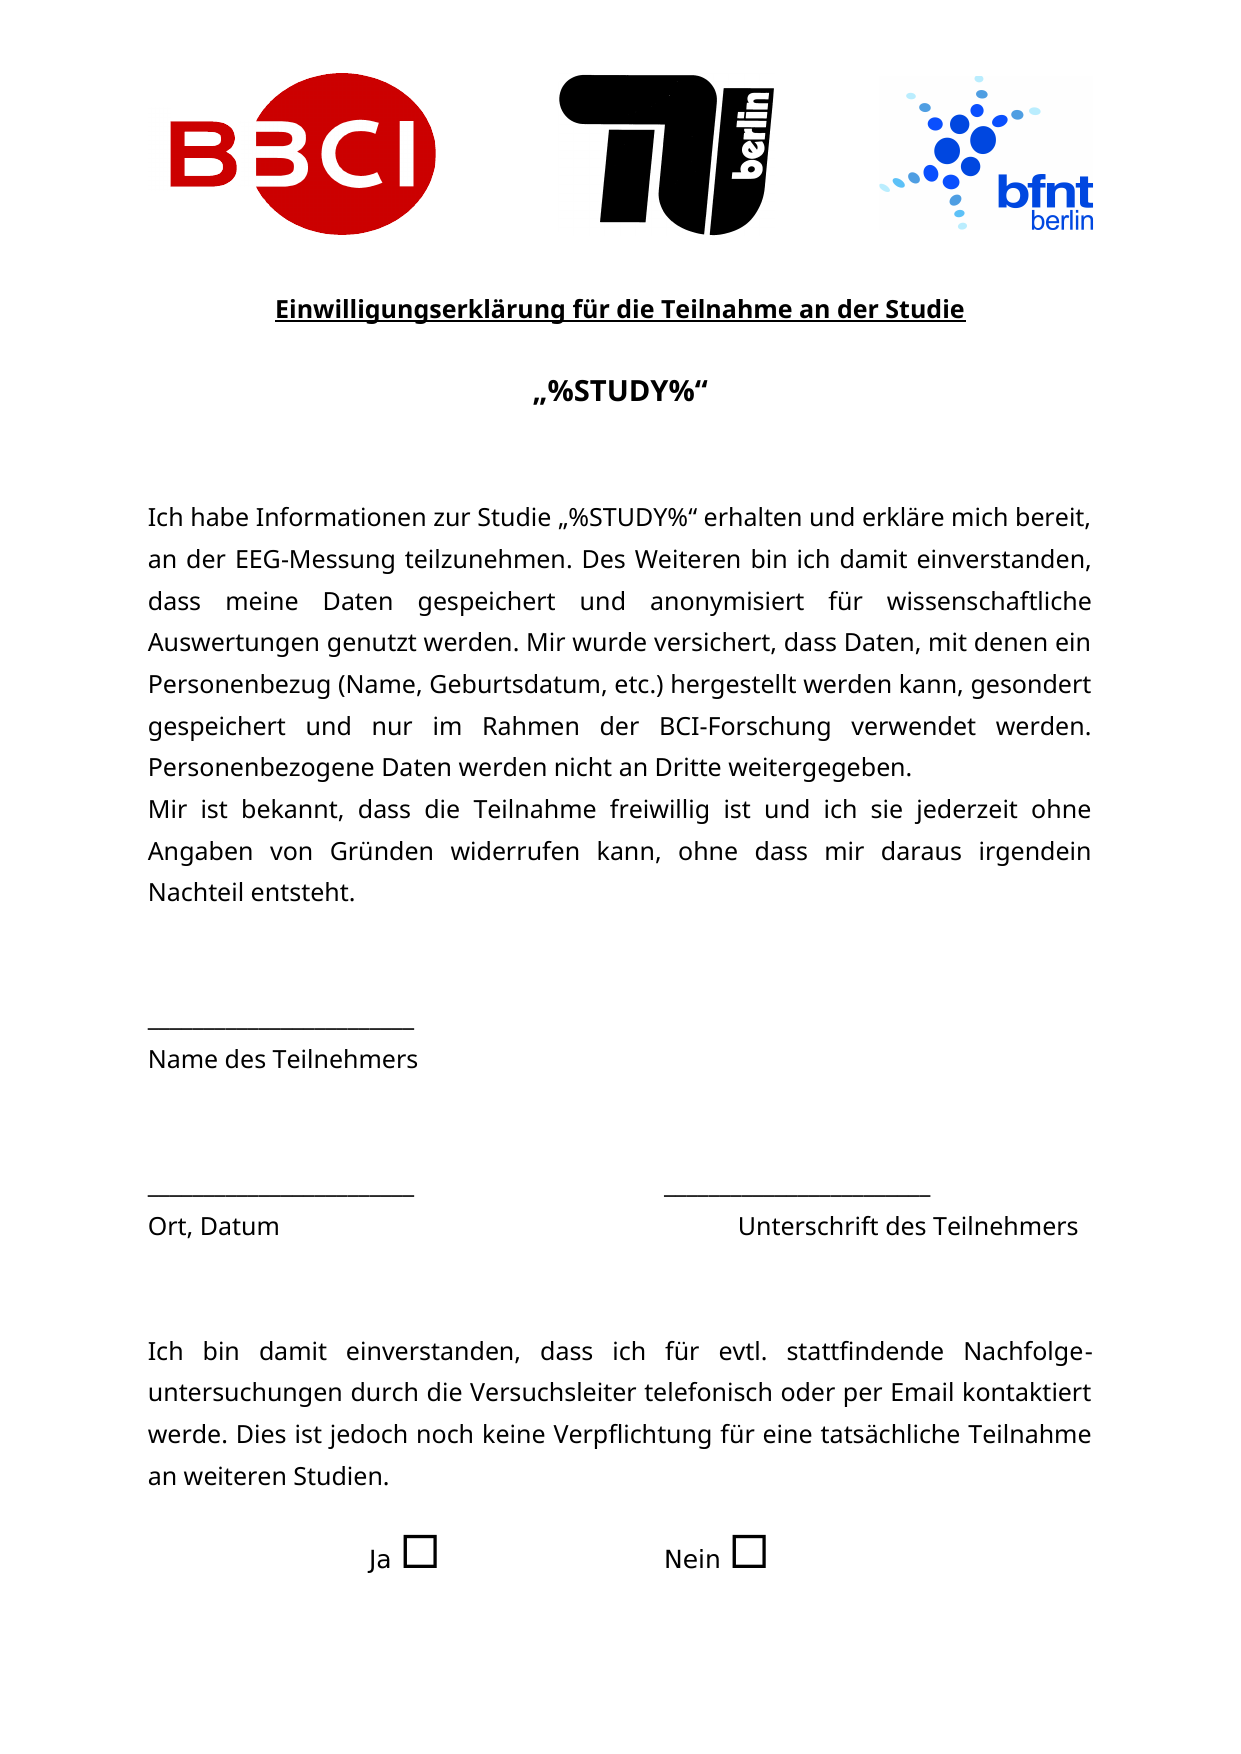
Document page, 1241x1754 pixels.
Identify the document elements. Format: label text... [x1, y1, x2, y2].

picture [558, 73, 775, 236]
text Ich bin damit einverstanden, dass ich für evtl. stattfindende Nachfolge­untersuchungen durch die Versuchsleiter telefonisch oder per Email kontaktiert werde. Dies ist jedoch noch keine Verpflichtung für eine tatsächliche Teilnahme an weiteren Studien. [148, 1327, 1092, 1493]
text ________________________ ________________________ [148, 1160, 1092, 1202]
text Mir ist bekannt, dass die Teilnahme freiwillig ist und ich sie jederzeit ohne Angaben von Gründen widerrufen kann, ohne dass mir daraus irgendein Nachteil entsteht. [148, 785, 1092, 910]
picture [147, 73, 436, 235]
text „%STUDY%“ [148, 368, 1092, 410]
text ________________________ [148, 993, 1092, 1035]
text Ich habe Informationen zur Studie „%STUDY%“ erhalten und erkläre mich bereit, an der EEG-Messung teilzunehmen. Des Weiteren bin ich damit einverstanden, dass meine Daten gespeichert und anonymisiert für wissenschaftliche Auswertungen genutzt werden. Mir wurde versichert, dass Daten, mit denen ein Personenbezug (Name, Geburtsdatum, etc.) hergestellt werden kann, gesondert gespeichert und nur im Rahmen der BCI-Forschung verwendet werden. Personenbezogene Daten werden nicht an Dritte weitergegeben. [148, 493, 1092, 785]
text Ja  Nein  [369, 1535, 1092, 1577]
text Name des Teilnehmers [148, 1035, 1092, 1077]
picture [879, 76, 1094, 230]
text Einwilligungserklärung für die Teilnahme an der Studie [148, 285, 1092, 327]
text Ort, Datum Unterschrift des Teilnehmers [148, 1202, 1092, 1243]
